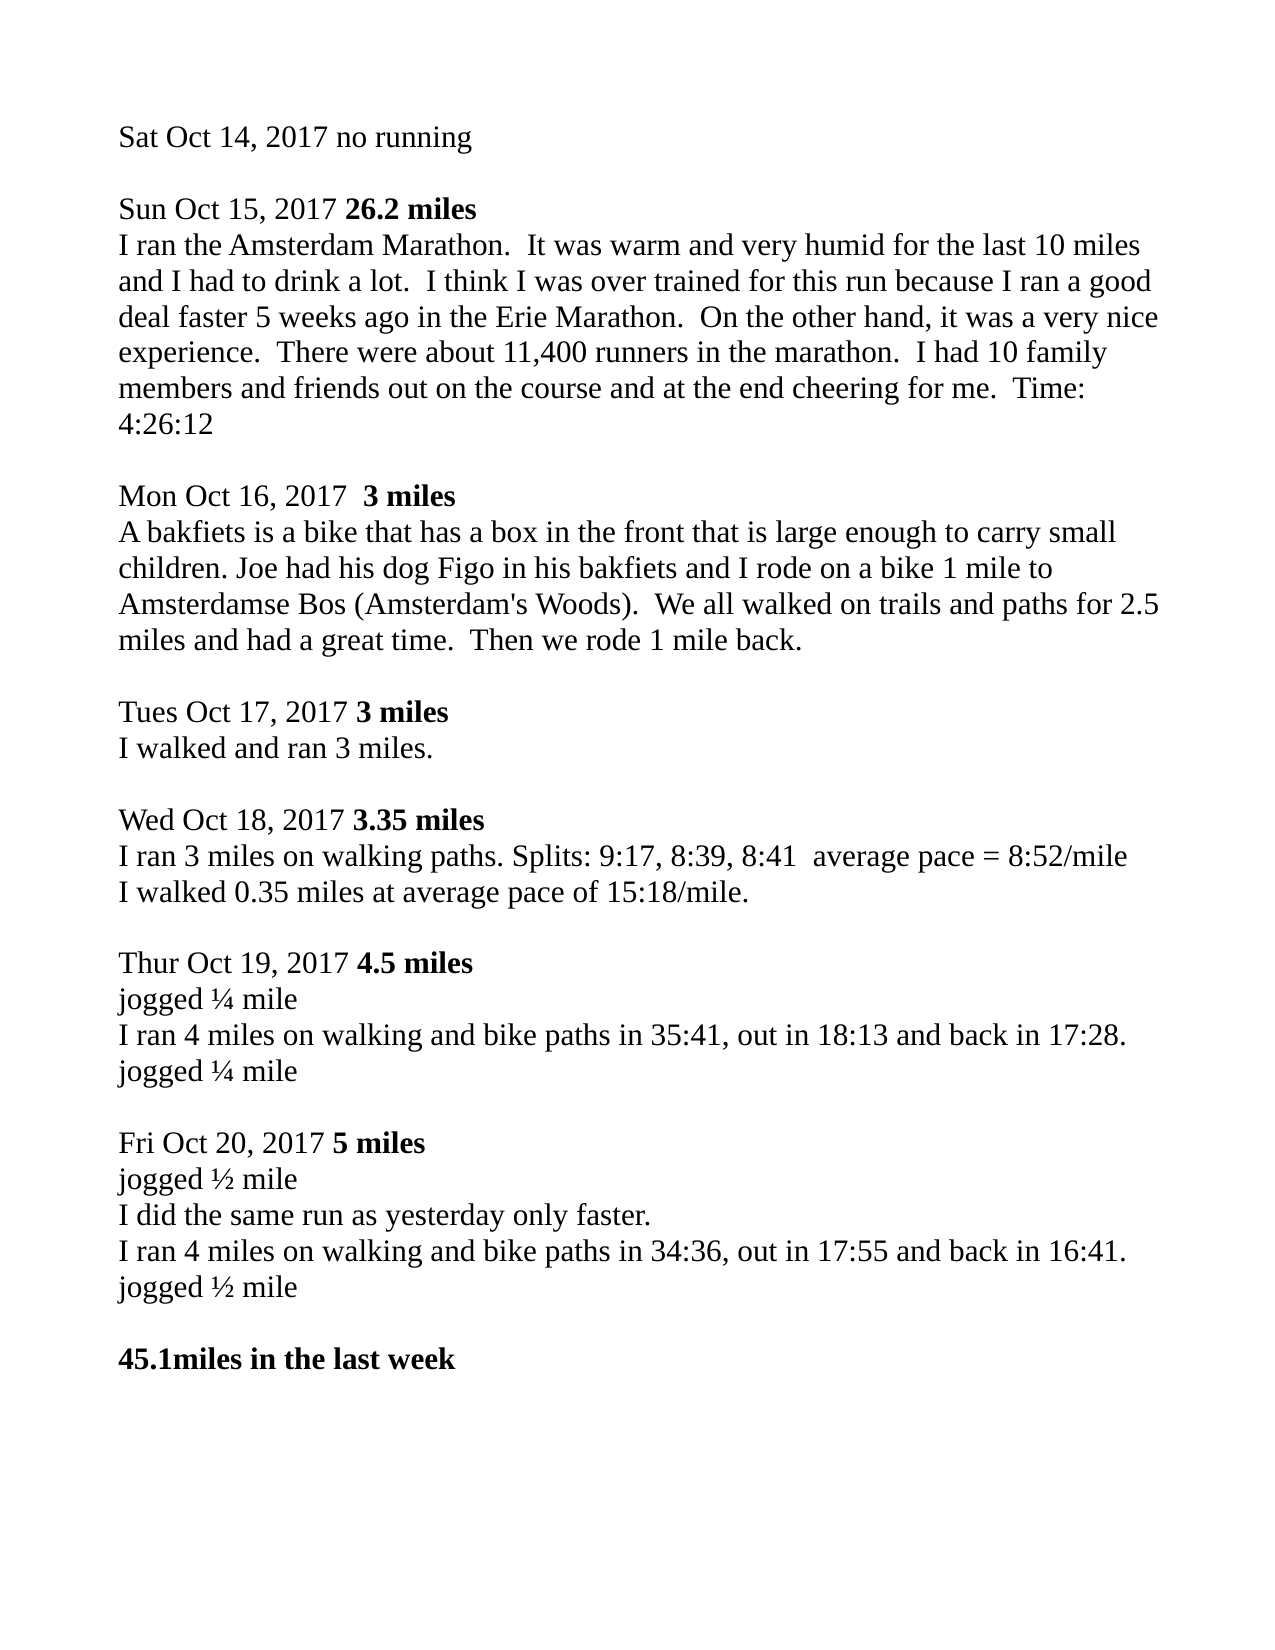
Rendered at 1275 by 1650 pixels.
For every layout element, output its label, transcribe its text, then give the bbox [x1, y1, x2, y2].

text Fri Oct 20, 2017 5 miles [118, 1124, 1161, 1160]
text Mon Oct 16, 2017 3 miles [118, 477, 1161, 513]
text Sat Oct 14, 2017 no running [118, 118, 1161, 154]
text Tues Oct 17, 2017 3 miles [118, 693, 1161, 729]
text I did the same run as yesterday only faster. [118, 1196, 1161, 1232]
text I ran 4 miles on walking and bike paths in 34:36, out in 17:55 and back in 16:41. [118, 1232, 1161, 1268]
text jogged ½ mile [118, 1268, 1161, 1304]
text 45.1miles in the last week [118, 1340, 1161, 1376]
text jogged ¼ mile [118, 981, 1161, 1017]
text Sun Oct 15, 2017 26.2 miles [118, 190, 1161, 226]
text I walked 0.35 miles at average pace of 15:18/mile. [118, 873, 1161, 909]
text I ran 4 miles on walking and bike paths in 35:41, out in 18:13 and back in 17:28. [118, 1017, 1161, 1052]
text I ran 3 miles on walking paths. Splits: 9:17, 8:39, 8:41 average pace = 8:52/mile [118, 837, 1161, 873]
text Wed Oct 18, 2017 3.35 miles [118, 801, 1161, 837]
text I walked and ran 3 miles. [118, 729, 1161, 765]
text jogged ½ mile [118, 1160, 1161, 1196]
text jogged ¼ mile [118, 1052, 1161, 1088]
text A bakfiets is a bike that has a box in the front that is large enough to carry small children. Joe had his dog Figo in his bakfiets and I rode on a bike 1 mile to Amsterdamse Bos (Amsterdam's Woods). We all walked on trails and paths for 2.5 miles and had a great time. Then we rode 1 mile back. [118, 513, 1161, 657]
text I ran the Amsterdam Marathon. It was warm and very humid for the last 10 miles and I had to drink a lot. I think I was over trained for this run because I ran a good deal faster 5 weeks ago in the Erie Marathon. On the other hand, it was a very nice experience. There were about 11,400 runners in the marathon. I had 10 family members and friends out on the course and at the end cheering for me. Time: 4:26:12 [118, 226, 1161, 442]
text Thur Oct 19, 2017 4.5 miles [118, 945, 1161, 981]
